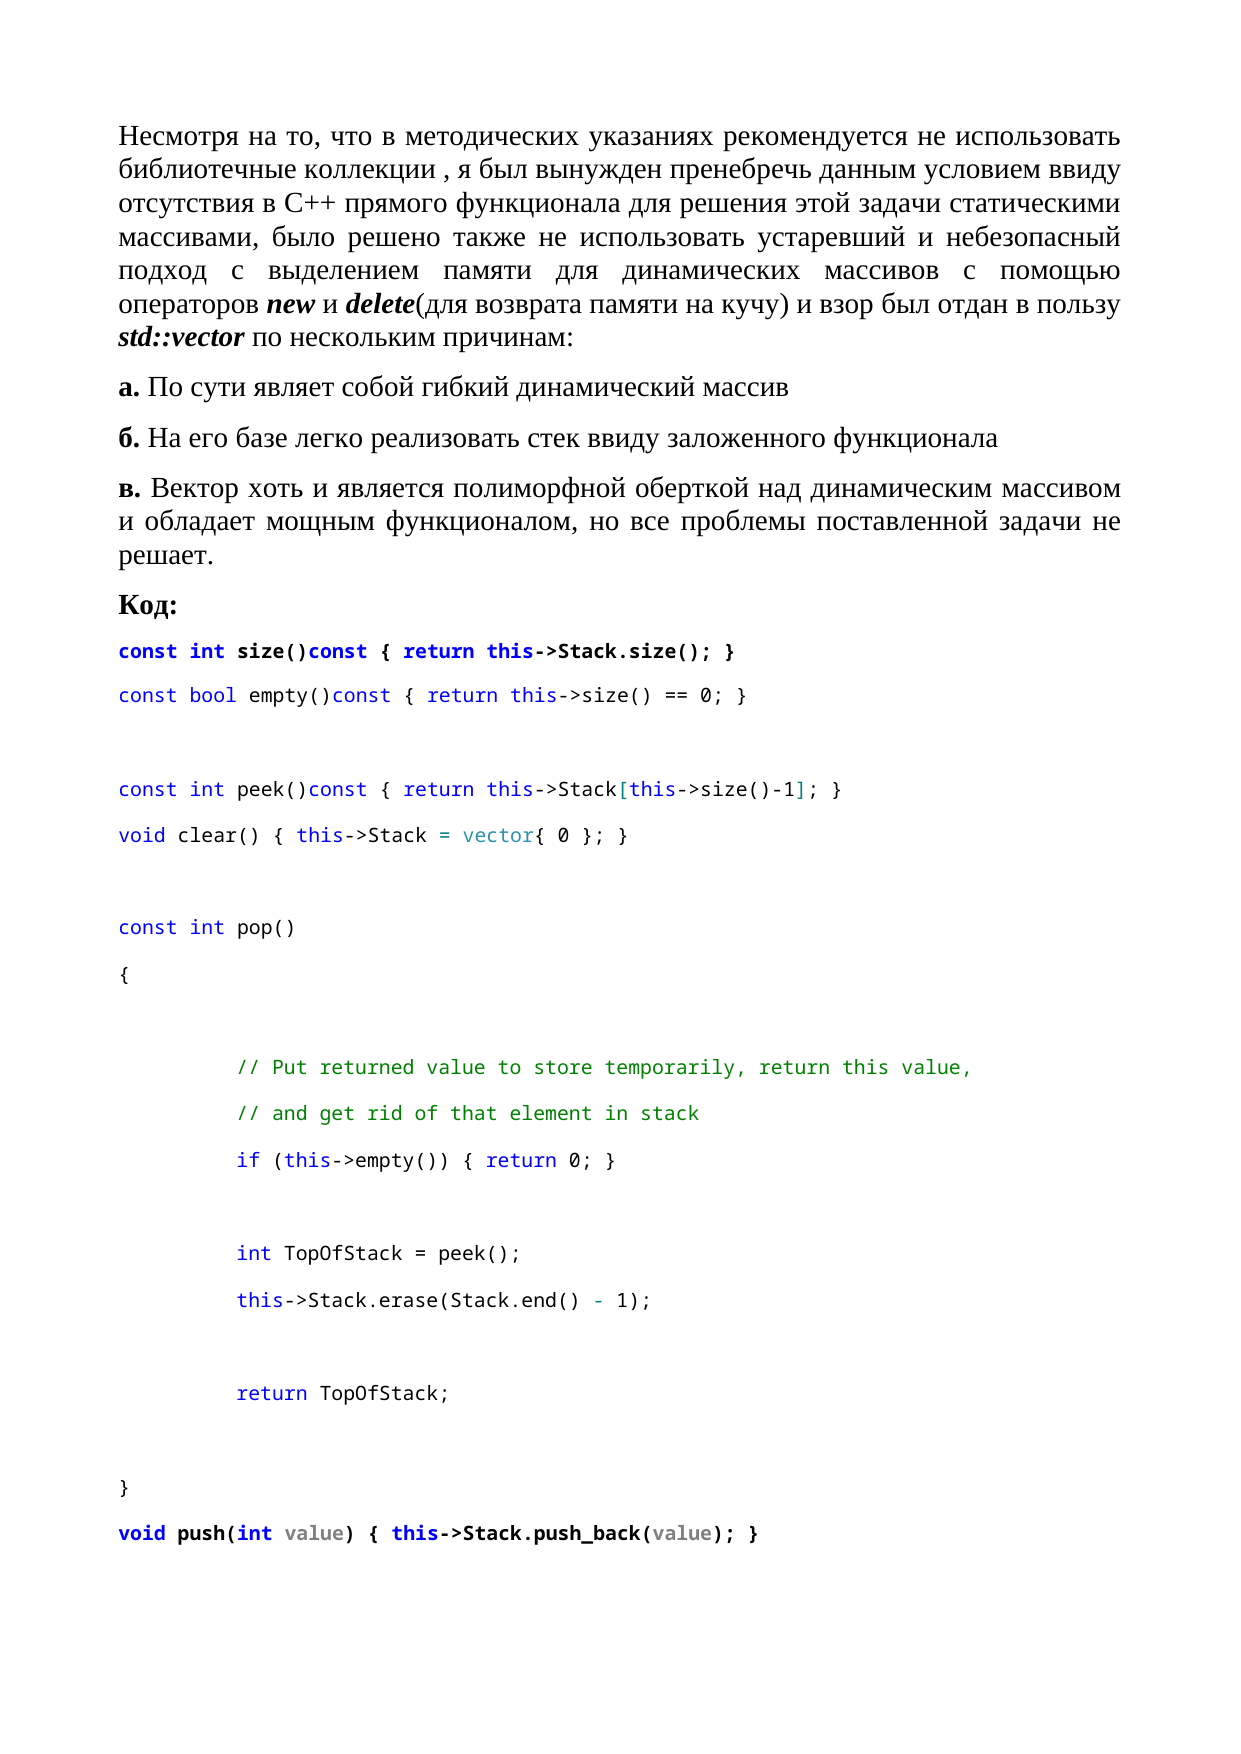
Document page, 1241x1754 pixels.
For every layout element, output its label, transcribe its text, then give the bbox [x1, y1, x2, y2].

text Несмотря на то, что в методических указаниях рекомендуется не использовать библиотечные коллекции , я был вынужден пренебречь данным условием ввиду отсутствия в С++ прямого функционала для решения этой задачи статическими массивами, было решено также не использовать устаревший и небезопасный подход с выделением памяти для динамических массивов с помощью операторов new и delete(для возврата памяти на кучу) и взор был отдан в пользу std::vector по нескольким причинам: [118, 118, 1122, 353]
text void push(int value) { this->Stack.push_back(value); } [118, 1519, 1122, 1546]
text в. Вектор хоть и является полиморфной оберткой над динамическим массивом и обладает мощным функционалом, но все проблемы поставленной задачи не решает. [118, 470, 1122, 571]
text а. По сути являет собой гибкий динамический массив [118, 369, 1122, 403]
text // Put returned value to store temporarily, return this value, [118, 1053, 1122, 1080]
text б. На его базе легко реализовать стек ввиду заложенного функционала [118, 420, 1122, 453]
text return TopOfStack; [118, 1379, 1122, 1406]
text Код: [118, 587, 1122, 621]
text } [118, 1473, 1122, 1500]
text void clear() { this->Stack = vector{ 0 }; } [118, 821, 1122, 848]
text { [118, 960, 1122, 987]
text const int size()const { return this->Stack.size(); } [118, 637, 1122, 664]
text const int peek()const { return this->Stack[this->size()-1]; } [118, 775, 1122, 802]
text int TopOfStack = peek(); [118, 1239, 1122, 1267]
text this->Stack.erase(Stack.end() - 1); [118, 1286, 1122, 1313]
text // and get rid of that element in stack [118, 1100, 1122, 1127]
text if (this->empty()) { return 0; } [118, 1146, 1122, 1173]
text const bool empty()const { return this->size() == 0; } [118, 681, 1122, 708]
text const int pop() [118, 913, 1122, 941]
